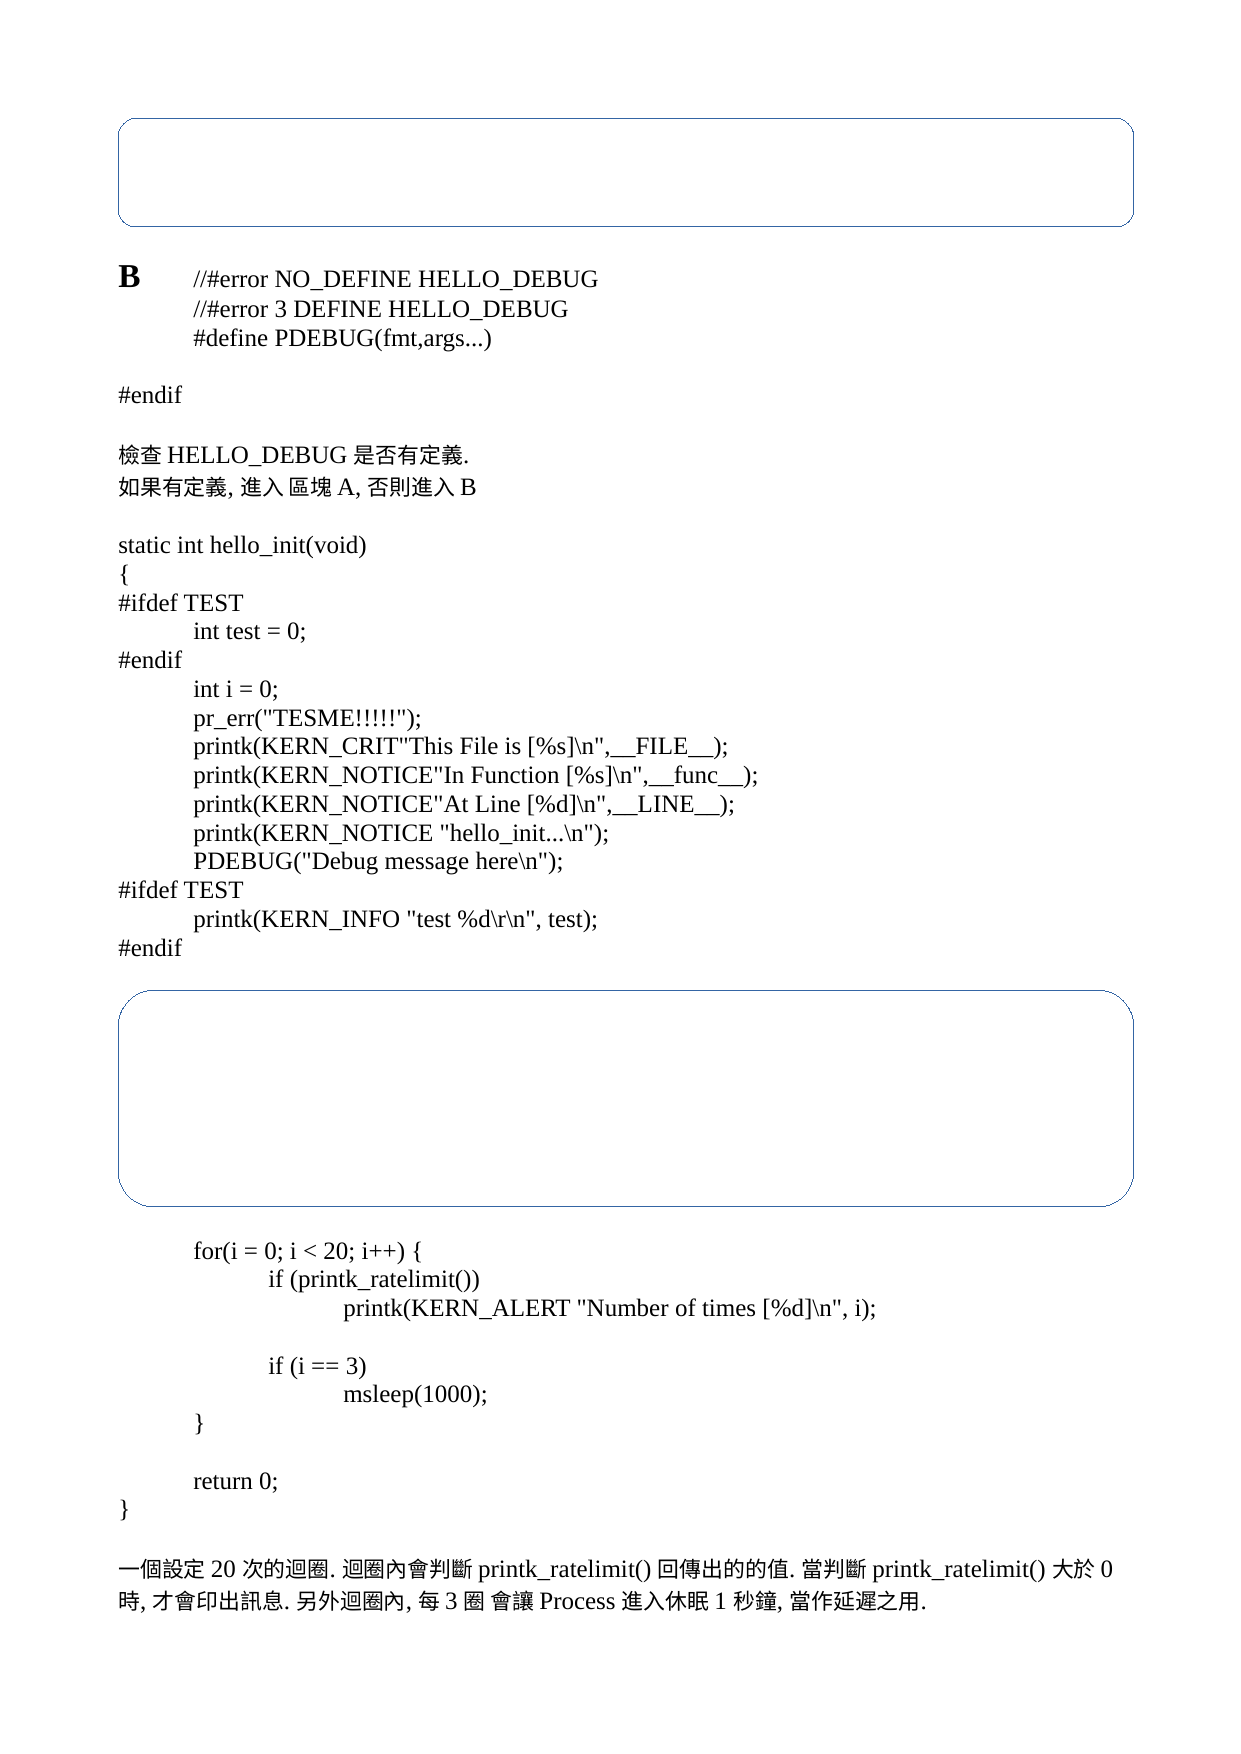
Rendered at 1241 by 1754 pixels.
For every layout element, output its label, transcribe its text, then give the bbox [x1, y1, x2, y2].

text 一個設定 20 次的迴圈. 迴圈內會判斷 printk_ratelimit() 回傳出的的值. 當判斷 printk_ratelimit() 大於 0 [118, 1552, 1122, 1584]
text printk(KERN_NOTICE"In Function [%s]\n",__func__); [118, 760, 1122, 789]
text printk(KERN_CRIT"This File is [%s]\n",__FILE__); [118, 731, 1122, 760]
text int i = 0; [118, 674, 1122, 703]
text printk(KERN_ALERT "Number of times [%d]\n", i); [118, 1293, 1122, 1322]
text return 0; [118, 1466, 1122, 1494]
text #endif [118, 933, 1122, 961]
text printk(KERN_NOTICE "hello_init...\n"); [118, 818, 1122, 846]
text printk(KERN_INFO "test %d\r\n", test); [118, 904, 1122, 933]
text #define PDEBUG(fmt,args...) [118, 323, 1122, 352]
text pr_err("TESME!!!!!"); [118, 703, 1122, 731]
text msleep(1000); [118, 1379, 1122, 1408]
text 如果有定義, 進入 區塊A, 否則進入 B [118, 470, 1122, 501]
text for(i = 0; i < 20; i++) { [118, 1236, 1122, 1264]
text #ifdef TEST [118, 588, 1122, 616]
text #ifdef TEST [118, 875, 1122, 904]
text if (i == 3) [118, 1351, 1122, 1379]
text #endif [118, 645, 1122, 674]
text B //#error NO_DEFINE HELLO_DEBUG [118, 256, 1122, 294]
text static int hello_init(void) [118, 530, 1122, 559]
text //#error 3 DEFINE HELLO_DEBUG [118, 294, 1122, 323]
text PDEBUG("Debug message here\n"); [118, 846, 1122, 875]
text 檢查 HELLO_DEBUG 是否有定義. [118, 438, 1122, 470]
text 時, 才會印出訊息. 另外迴圈內, 每 3 圈 會讓 Process 進入休眠 1 秒鐘, 當作延遲之用. [118, 1584, 1122, 1615]
text { [118, 559, 1122, 588]
text printk(KERN_NOTICE"At Line [%d]\n",__LINE__); [118, 789, 1122, 818]
text #endif [118, 381, 1122, 409]
text if (printk_ratelimit()) [118, 1264, 1122, 1293]
text } [118, 1408, 1122, 1437]
text int test = 0; [118, 616, 1122, 645]
text } [118, 1494, 1122, 1523]
